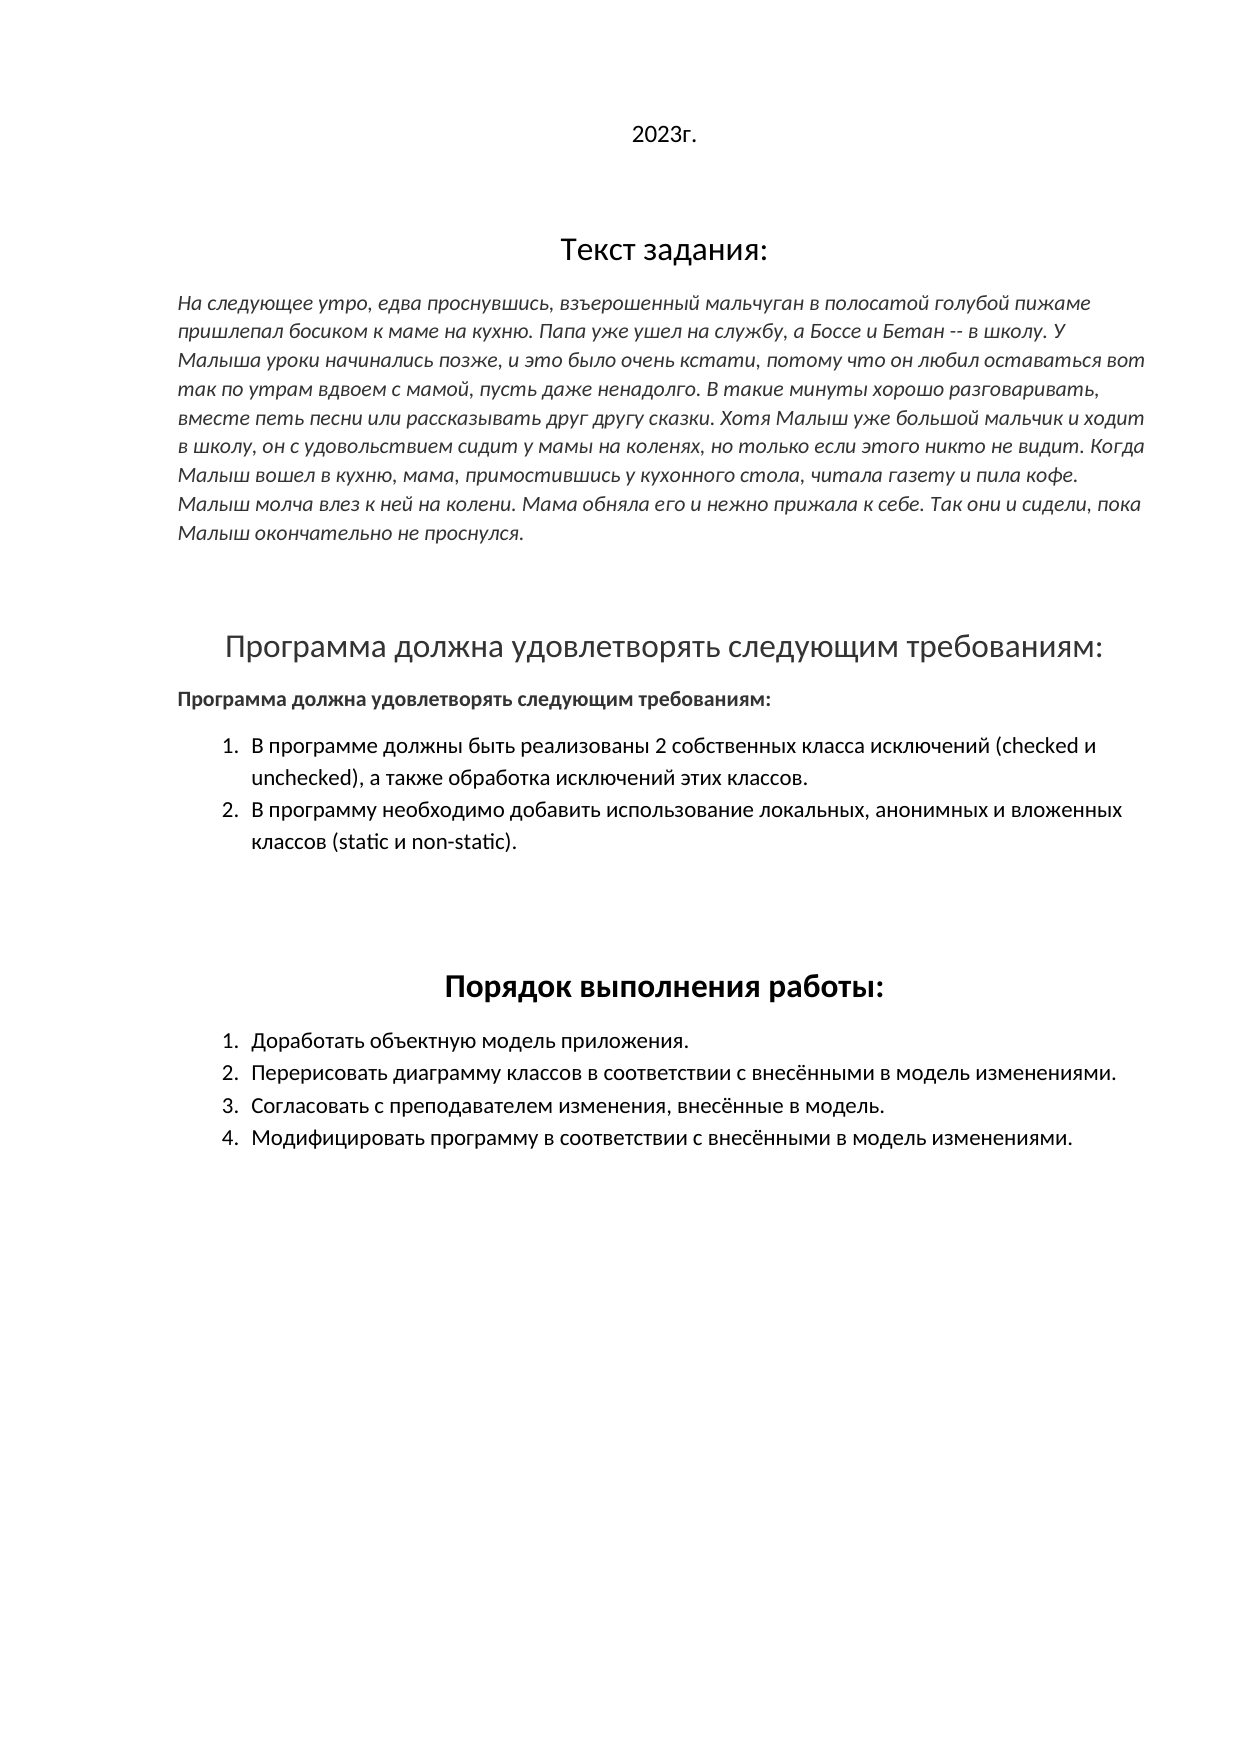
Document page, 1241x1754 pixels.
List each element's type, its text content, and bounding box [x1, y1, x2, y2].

text Текст задания: [177, 228, 1152, 269]
list В программе должны быть реализованы 2 собственных класса исключений (checked и unchecked), а также обработка исключений этих классов. [222, 731, 1152, 791]
list В программу необходимо добавить использование локальных, анонимных и вложенных классов (static и non-static). [222, 795, 1152, 855]
text Программа должна удовлетворять следующим требованиям: [177, 625, 1152, 666]
text 2023г. [177, 118, 1152, 149]
text Порядок выполнения работы: [177, 965, 1152, 1006]
list Перерисовать диаграмму классов в соответствии с внесёнными в модель изменениями. [222, 1058, 1152, 1087]
text На следующее утро, едва проснувшись, взъерошенный мальчуган в полосатой голубой пижаме пришлепал босиком к маме на кухню. Папа уже ушел на службу, а Боссе и Бетан -- в школу. У Малыша уроки начинались позже, и это было очень кстати, потому что он любил оставаться вот так по утрам вдвоем с мамой, пусть даже ненадолго. В такие минуты хорошо разговаривать, вместе петь песни или рассказывать друг другу сказки. Хотя Малыш уже большой мальчик и ходит в школу, он с удовольствием сидит у мамы на коленях, но только если этого никто не видит. Когда Малыш вошел в кухню, мама, примостившись у кухонного стола, читала газету и пила кофе. Малыш молча влез к ней на колени. Мама обняла его и нежно прижала к себе. Так они и сидели, пока Малыш окончательно не проснулся. [177, 289, 1152, 546]
text Программа должна удовлетворять следующим требованиям: [177, 686, 1152, 712]
list Доработать объектную модель приложения. [222, 1026, 1152, 1054]
list Согласовать с преподавателем изменения, внесённые в модель. [222, 1091, 1152, 1119]
list Модифицировать программу в соответствии с внесёнными в модель изменениями. [222, 1123, 1152, 1151]
